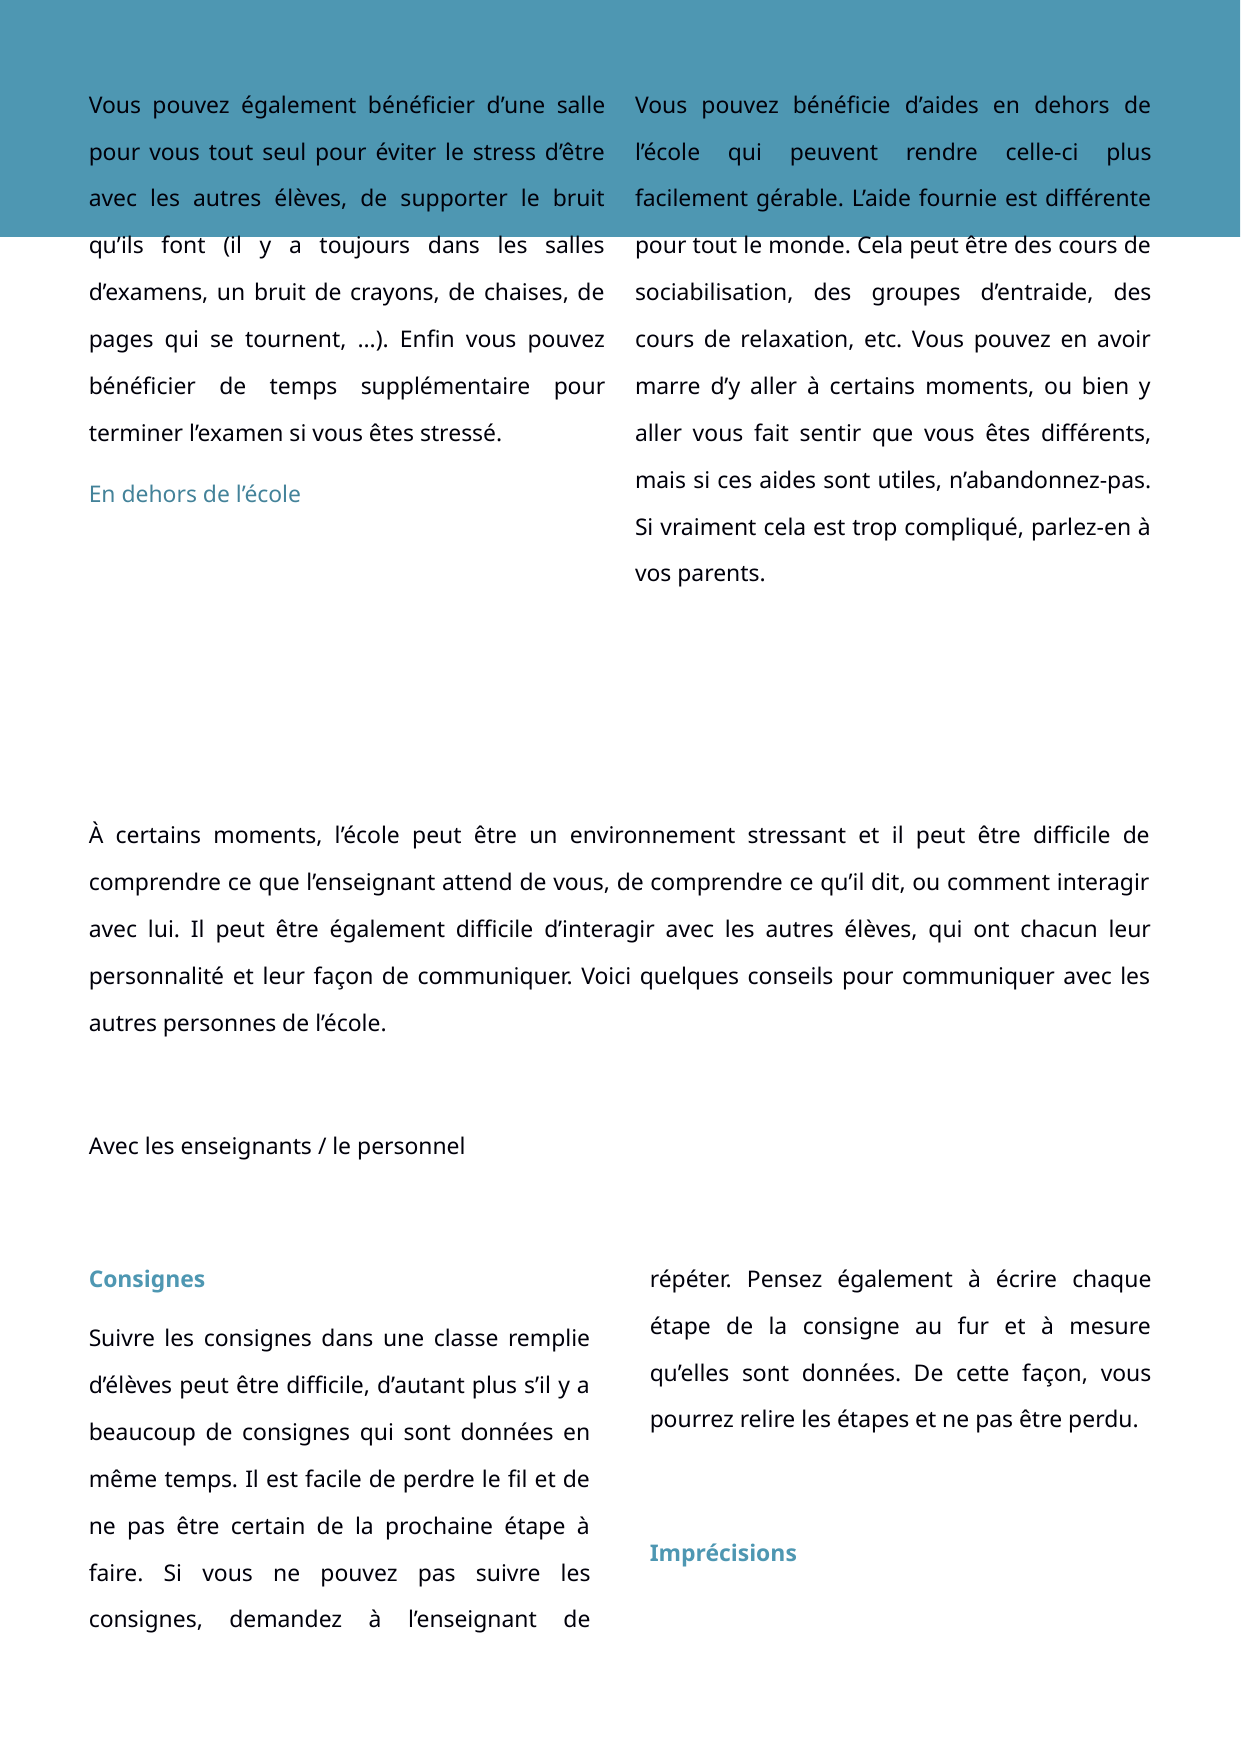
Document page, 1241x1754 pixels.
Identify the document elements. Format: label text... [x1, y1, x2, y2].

subtitle Consignes [88, 1263, 591, 1294]
text Suivre les consignes dans une classe remplie d’élèves peut être difficile, d’autant plus s’il y a beaucoup de consignes qui sont données en même temps. Il est facile de perdre le fil et de ne pas être certain de la prochaine étape à faire. Si vous ne pouvez pas suivre les consignes, demandez à l’enseignant de [88, 1322, 591, 1634]
subtitle 6. Guide de communication [88, 629, 1152, 680]
text En dehors de l’école [88, 478, 605, 509]
text Avec les enseignants / le personnel [88, 1130, 1152, 1161]
text Vous pouvez bénéficie d’aides en dehors de l’école qui peuvent rendre celle-ci plus facilement gérable. L’aide fournie est différente pour tout le monde. Cela peut être des cours de sociabilisation, des groupes d’entraide, des cours de relaxation, etc. Vous pouvez en avoir marre d’y aller à certains moments, ou bien y aller vous fait sentir que vous êtes différents, mais si ces aides sont utiles, n’abandonnez-pas. Si vraiment cela est trop compliqué, parlez-en à vos parents. [635, 88, 1152, 588]
text À certains moments, l’école peut être un environnement stressant et il peut être difficile de comprendre ce que l’enseignant attend de vous, de comprendre ce qu’il dit, ou comment interagir avec lui. Il peut être également difficile d’interagir avec les autres élèves, qui ont chacun leur personnalité et leur façon de communiquer. Voici quelques conseils pour communiquer avec les autres personnes de l’école. [88, 819, 1152, 1038]
subtitle Imprécisions [649, 1537, 1152, 1568]
text Vous pouvez également bénéficier d’une salle pour vous tout seul pour éviter le stress d’être avec les autres élèves, de supporter le bruit qu’ils font (il y a toujours dans les salles d’examens, un bruit de crayons, de chaises, de pages qui se tournent, …). Enfin vous pouvez bénéficier de temps supplémentaire pour terminer l’examen si vous êtes stressé. [88, 88, 605, 448]
text répéter. Pensez également à écrire chaque étape de la consigne au fur et à mesure qu’elles sont données. De cette façon, vous pourrez relire les étapes et ne pas être perdu. [649, 1263, 1152, 1435]
